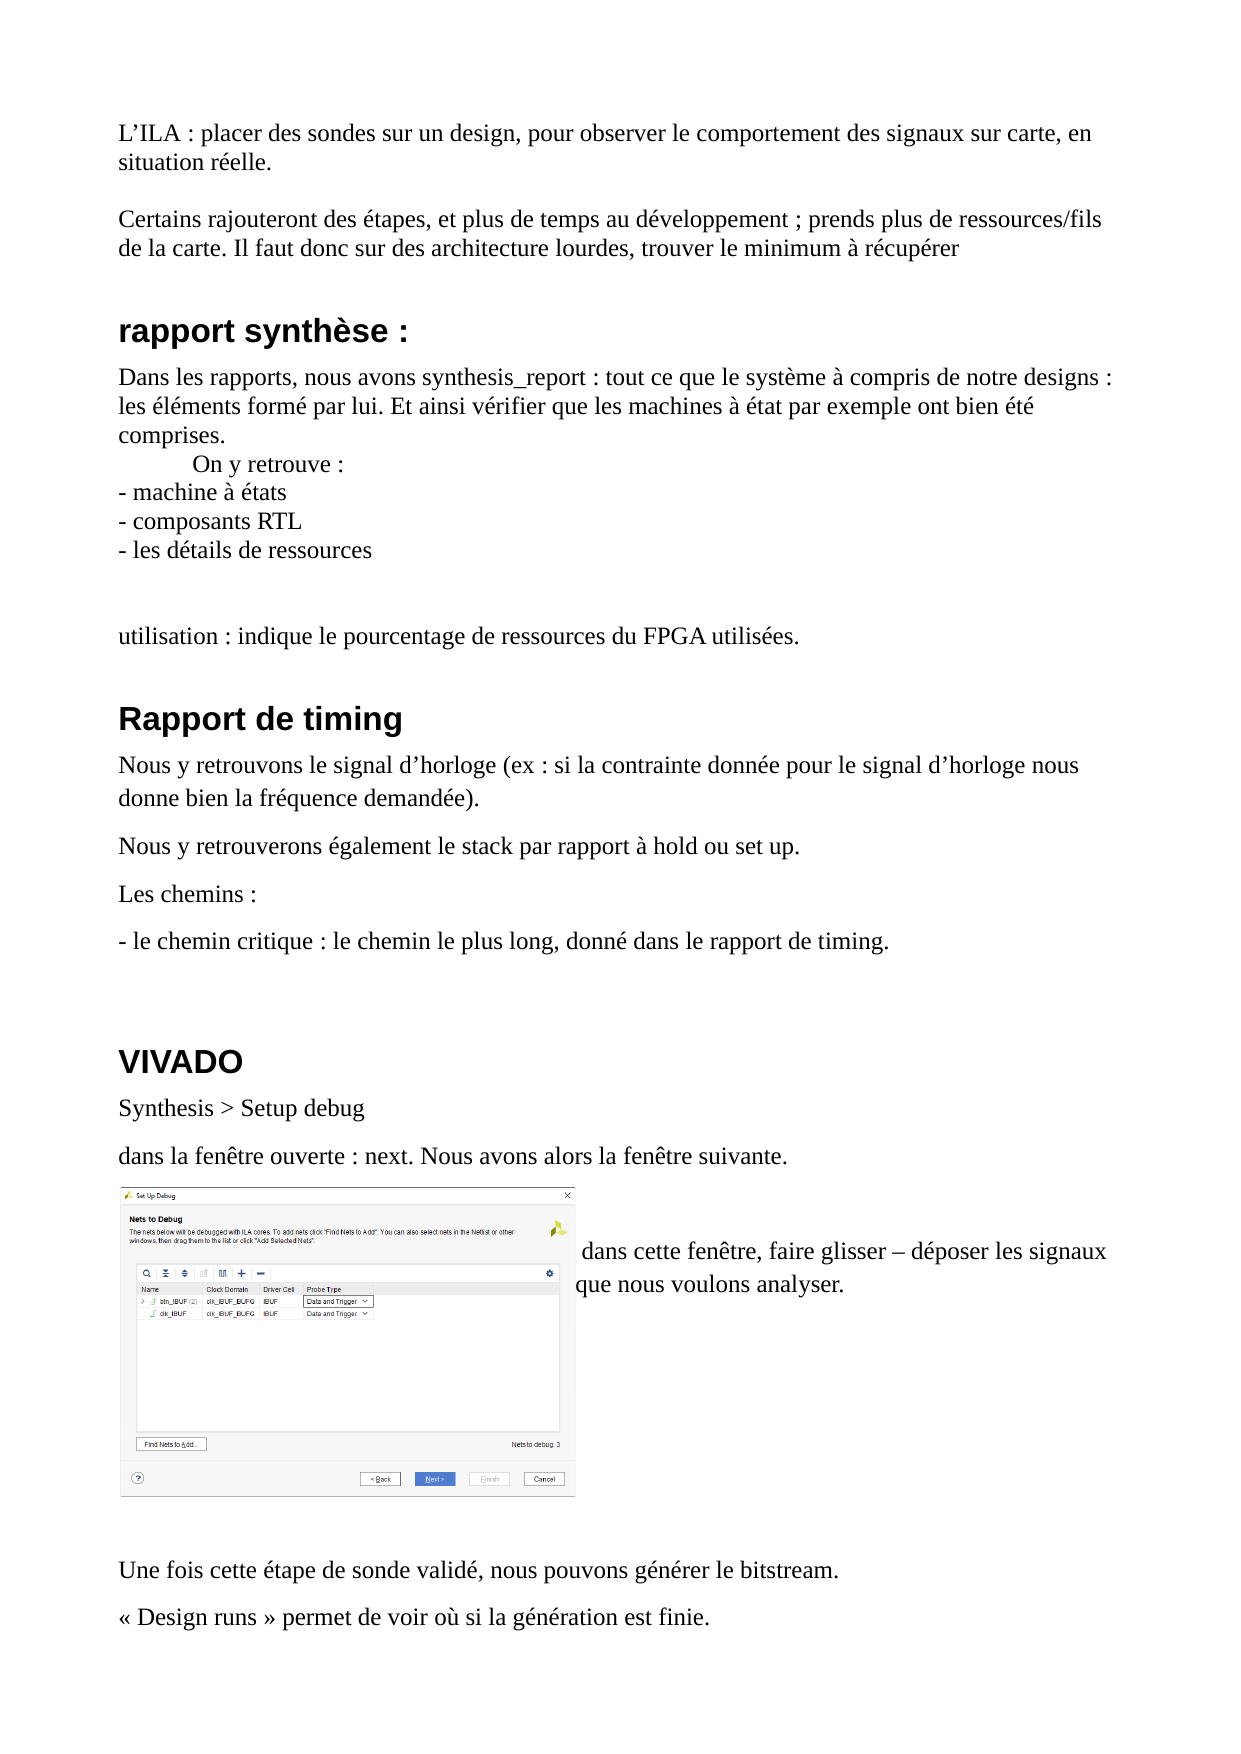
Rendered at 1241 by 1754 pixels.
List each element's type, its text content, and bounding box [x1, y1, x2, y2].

text Certains rajouteront des étapes, et plus de temps au développement ; prends plus de ressources/fils de la carte. Il faut donc sur des architecture lourdes, trouver le minimum à récupérer [118, 204, 1122, 262]
text Nous y retrouvons le signal d’horloge (ex : si la contrainte donnée pour le signal d’horloge nous donne bien la fréquence demandée). [118, 750, 1122, 812]
text Synthesis > Setup debug [118, 1093, 1122, 1122]
subtitle VIVADO [118, 1042, 1122, 1081]
subtitle Rapport de timing [118, 699, 1122, 738]
text L’ILA : placer des sondes sur un design, pour observer le comportement des signaux sur carte, en situation réelle. [118, 118, 1122, 176]
text Dans les rapports, nous avons synthesis_report : tout ce que le système à compris de notre designs : les éléments formé par lui. Et ainsi vérifier que les machines à état par exemple ont bien été comprises. [118, 362, 1122, 449]
text dans cette fenêtre, faire glisser – déposer les signaux que nous voulons analyser. [576, 1236, 1122, 1298]
text - le chemin critique : le chemin le plus long, donné dans le rapport de timing. [118, 926, 1122, 955]
text - les détails de ressources [118, 535, 1122, 564]
text utilisation : indique le pourcentage de ressources du FPGA utilisées. [118, 621, 1122, 650]
text - machine à états [118, 477, 1122, 506]
text Les chemins : [118, 879, 1122, 907]
subtitle rapport synthèse : [118, 311, 1122, 350]
text Une fois cette étape de sonde validé, nous pouvons générer le bitstream. [118, 1555, 1122, 1583]
text Nous y retrouverons également le stack par rapport à hold ou set up. [118, 831, 1122, 860]
text dans la fenêtre ouverte : next. Nous avons alors la fenêtre suivante. [118, 1141, 1122, 1169]
text On y retrouve : [118, 449, 1122, 477]
text « Design runs » permet de voir où si la génération est finie. [118, 1602, 1122, 1631]
text - composants RTL [118, 506, 1122, 535]
picture [120, 1187, 576, 1497]
